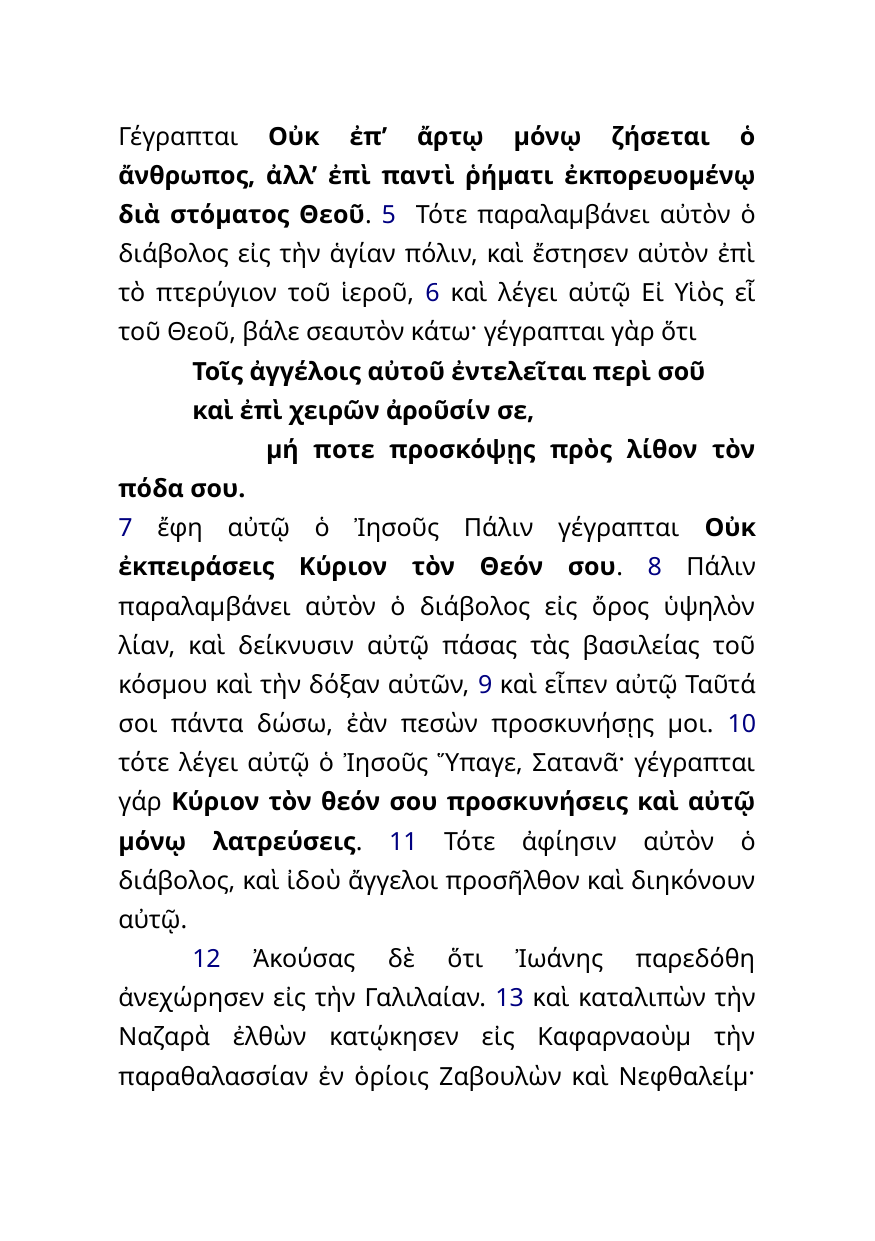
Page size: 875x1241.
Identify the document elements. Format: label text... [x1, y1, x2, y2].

text καὶ ἐπὶ χειρῶν ἀροῦσίν σε, [118, 392, 756, 426]
text Τοῖς ἀγγέλοις αὐτοῦ ἐντελεῖται περὶ σοῦ [118, 353, 756, 387]
text 12 Ἀκούσας δὲ ὅτι Ἰωάνης παρεδόθη ἀνεχώρησεν εἰς τὴν Γαλιλαίαν. 13 καὶ καταλιπὼν τὴν Ναζαρὰ ἐλθὼν κατῴκησεν εἰς Καφαρναοὺμ τὴν παραθαλασσίαν ἐν ὁρίοις Ζαβουλὼν καὶ Νεφθαλείμ· [118, 941, 756, 1092]
text μή ποτε προσκόψῃς πρὸς λίθον τὸν πόδα σου. [118, 431, 756, 505]
text Γέγραπται Οὐκ ἐπ’ ἄρτῳ μόνῳ ζήσεται ὁ ἄνθρωπος, ἀλλ’ ἐπὶ παντὶ ῥήματι ἐκπορευομένῳ διὰ στόματος Θεοῦ. 5 Τότε παραλαμβάνει αὐτὸν ὁ διάβολος εἰς τὴν ἁγίαν πόλιν, καὶ ἔστησεν αὐτὸν ἐπὶ τὸ πτερύγιον τοῦ ἱεροῦ, 6 καὶ λέγει αὐτῷ Εἰ Υἱὸς εἶ τοῦ Θεοῦ, βάλε σεαυτὸν κάτω· γέγραπται γὰρ ὅτι [118, 118, 756, 348]
text 7 ἔφη αὐτῷ ὁ Ἰησοῦς Πάλιν γέγραπται Οὐκ ἐκπειράσεις Κύριον τὸν Θεόν σου. 8 Πάλιν παραλαμβάνει αὐτὸν ὁ διάβολος εἰς ὄρος ὑψηλὸν λίαν, καὶ δείκνυσιν αὐτῷ πάσας τὰς βασιλείας τοῦ κόσμου καὶ τὴν δόξαν αὐτῶν, 9 καὶ εἶπεν αὐτῷ Ταῦτά σοι πάντα δώσω, ἐὰν πεσὼν προσκυνήσῃς μοι. 10 τότε λέγει αὐτῷ ὁ Ἰησοῦς Ὕπαγε, Σατανᾶ· γέγραπται γάρ Κύριον τὸν θεόν σου προσκυνήσεις καὶ αὐτῷ μόνῳ λατρεύσεις. 11 Τότε ἀφίησιν αὐτὸν ὁ διάβολος, καὶ ἰδοὺ ἄγγελοι προσῆλθον καὶ διηκόνουν αὐτῷ. [118, 510, 756, 936]
